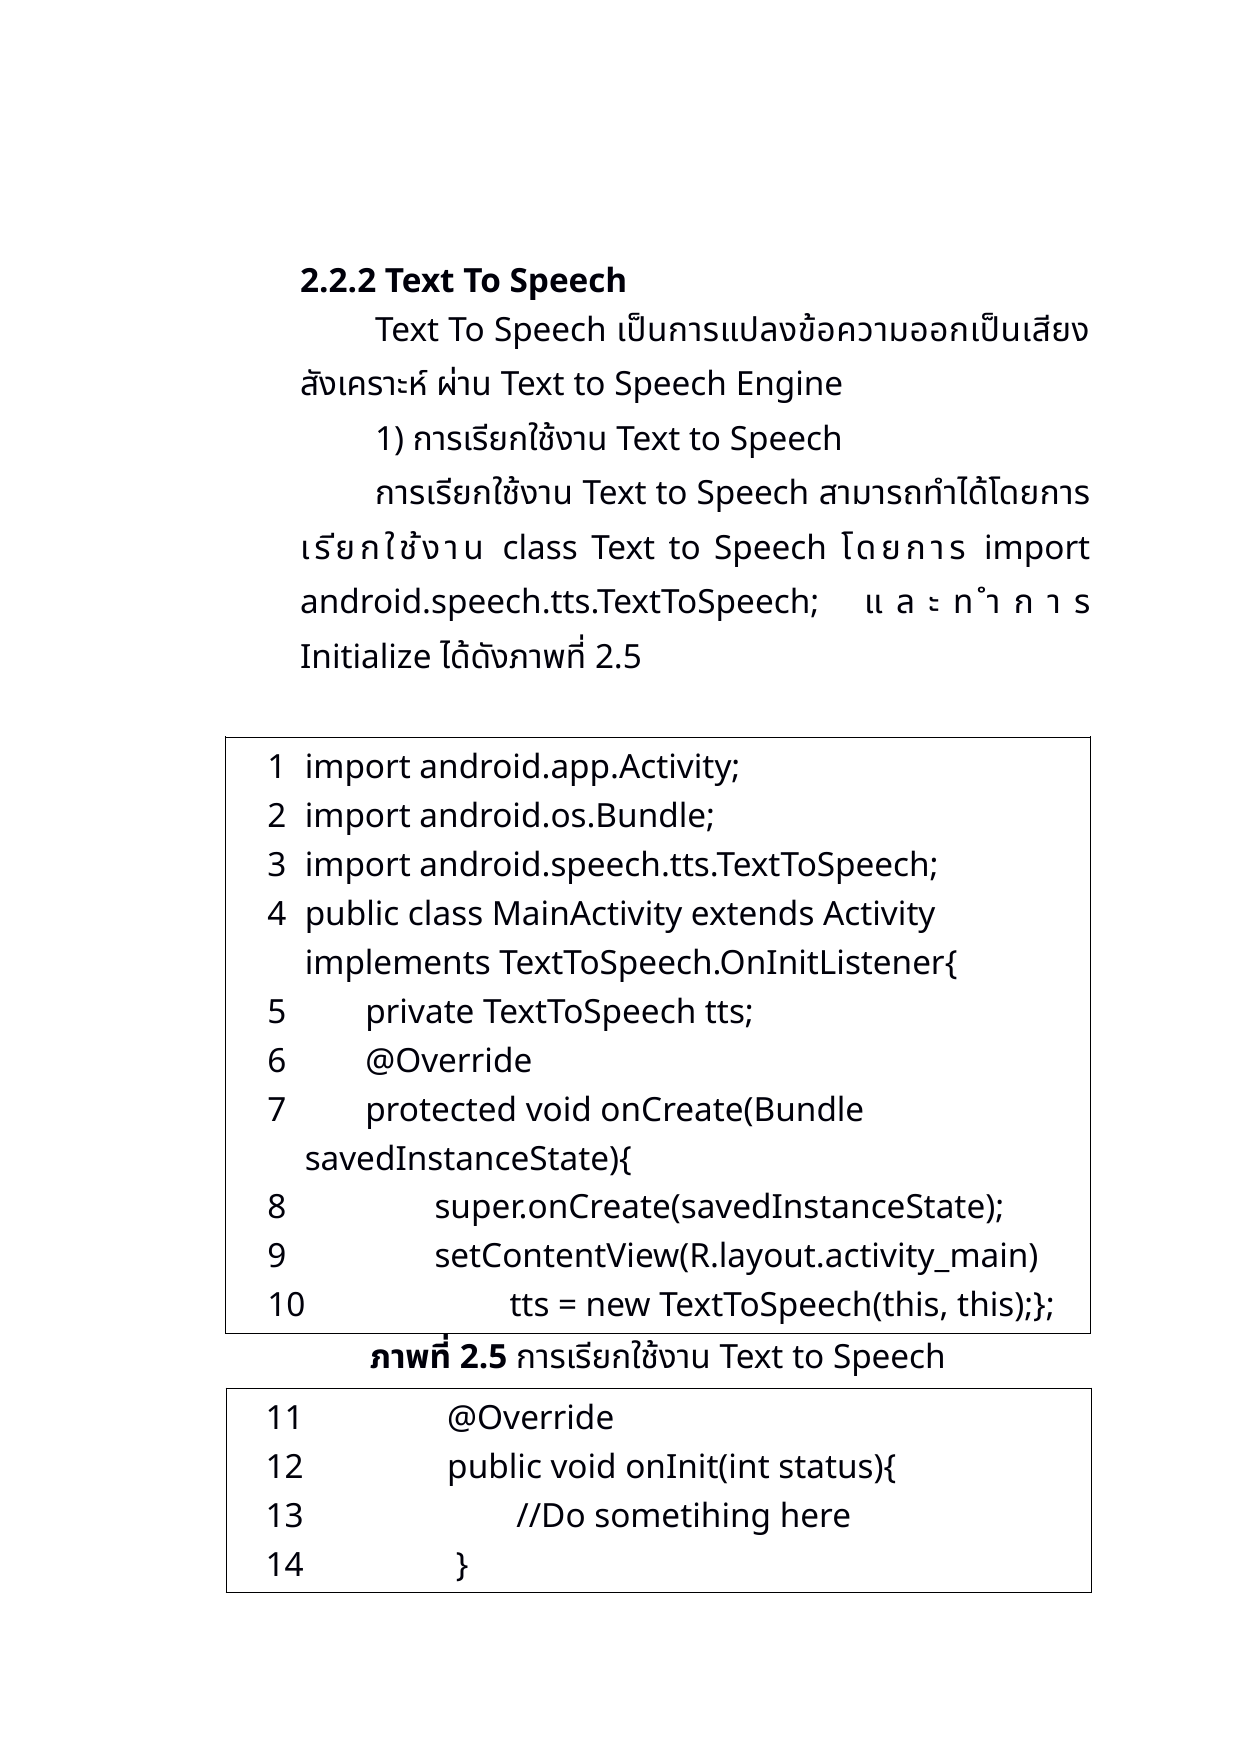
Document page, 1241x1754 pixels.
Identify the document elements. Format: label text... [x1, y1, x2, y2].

text 1) การเรียกใช้งาน Text to Speech [225, 414, 1090, 465]
text ภาพที่ 2.5 การเรียกใช้งาน Text to Speech [225, 1334, 1090, 1383]
text การเรียกใช้งาน Text to Speech สามารถทำได้โดยการเรียกใช้งาน class Text to Speech โดยการ import android.speech.tts.TextToSpeech; และทำการ Initialize ได้ดังภาพที่ 2.5 [300, 469, 1090, 683]
text 2.2.2 Text To Speech [225, 256, 1090, 302]
table_header @Override public void onInit(int status){ //Do sometihing here } @Override protected void onDestroy(){ super.onDestroy(); tts.shutdown(); } } [227, 1389, 1091, 1592]
table_header import android.app.Activity; import android.os.Bundle; import android.speech.tts.TextToSpeech; public class MainActivity extends Activity implements TextToSpeech.OnInitListener{ private TextToSpeech tts; @Override protected void onCreate(Bundle savedInstanceState){ super.onCreate(savedInstanceState); setContentView(R.layout.activity_main) tts = new TextToSpeech(this, this);}; [226, 738, 1090, 1332]
text Text To Speech เป็นการแปลงข้อความออกเป็นเสียงสังเคราะห์ ผ่าน Text to Speech Engine [300, 305, 1090, 411]
